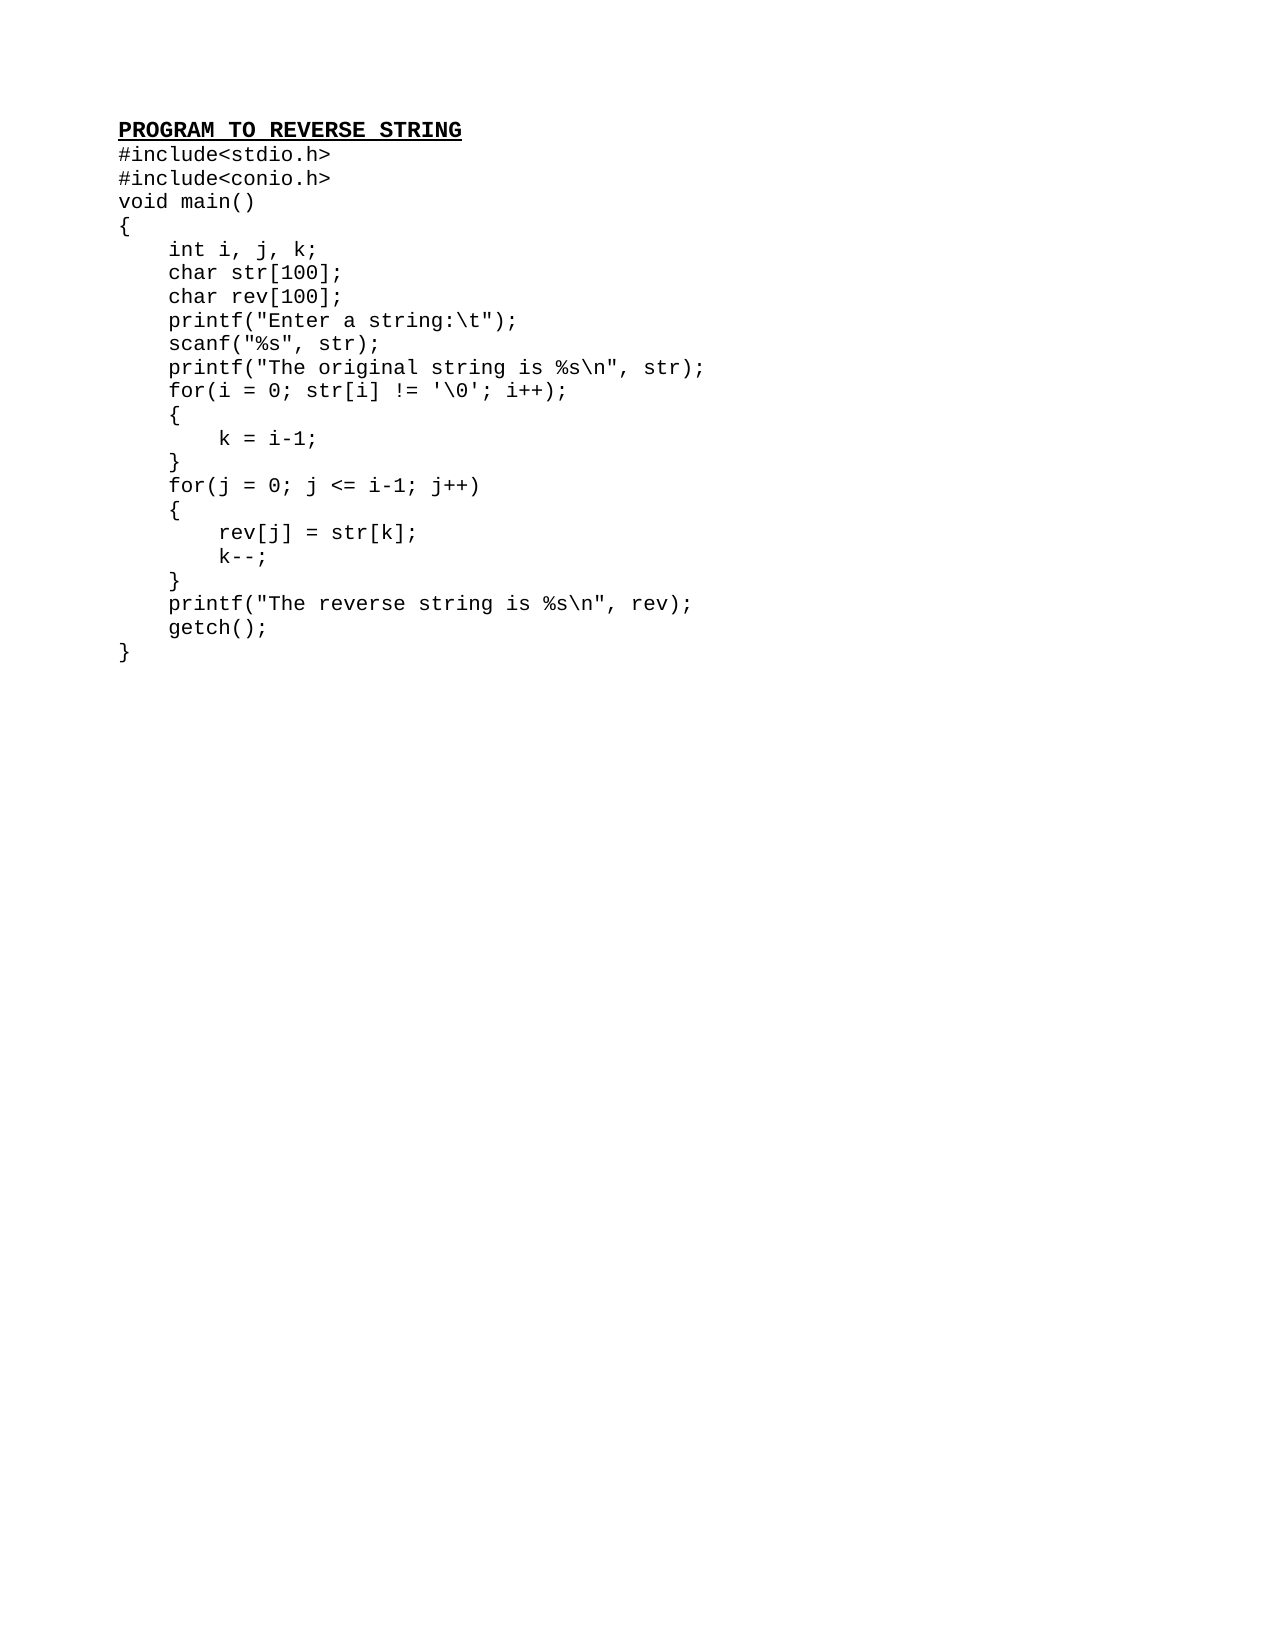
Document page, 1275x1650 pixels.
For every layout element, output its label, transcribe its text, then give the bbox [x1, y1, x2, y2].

text PROGRAM TO REVERSE STRING [118, 118, 1157, 144]
text char rev[100]; [118, 286, 1157, 309]
text printf("Enter a string:\t"); [118, 309, 1157, 333]
text printf("The original string is %s\n", str); [118, 357, 1157, 381]
text for(j = 0; j <= i-1; j++) [118, 475, 1157, 499]
text #include<stdio.h> [118, 144, 1157, 168]
text #include<conio.h> [118, 168, 1157, 191]
text { [118, 404, 1157, 428]
text { [118, 499, 1157, 522]
text } [118, 570, 1157, 593]
text k--; [118, 546, 1157, 570]
text k = i-1; [118, 428, 1157, 451]
text { [118, 215, 1157, 239]
text } [118, 641, 1157, 664]
text scanf("%s", str); [118, 333, 1157, 357]
text for(i = 0; str[i] != '\0'; i++); [118, 381, 1157, 404]
text rev[j] = str[k]; [118, 522, 1157, 546]
text } [118, 451, 1157, 475]
text int i, j, k; [118, 239, 1157, 262]
text printf("The reverse string is %s\n", rev); [118, 593, 1157, 617]
text getch(); [118, 617, 1157, 641]
text char str[100]; [118, 262, 1157, 286]
text void main() [118, 191, 1157, 215]
